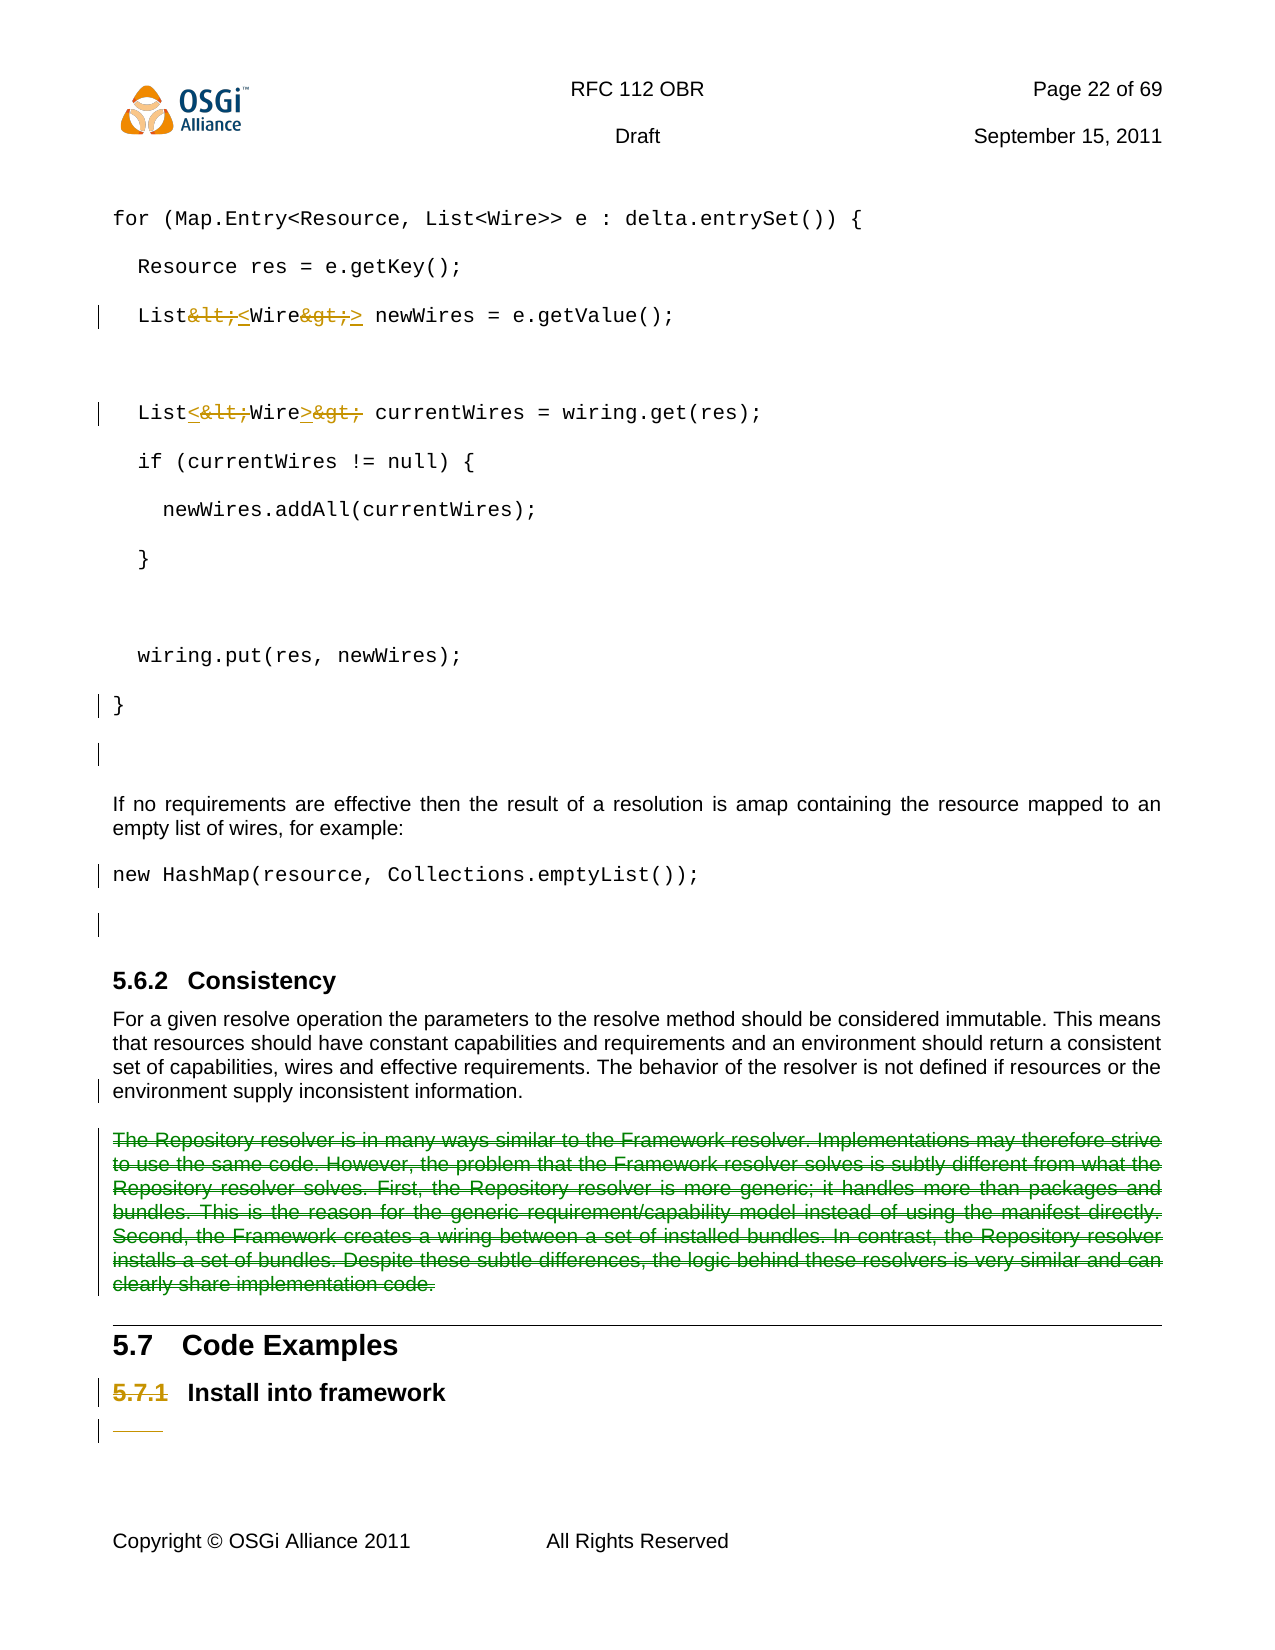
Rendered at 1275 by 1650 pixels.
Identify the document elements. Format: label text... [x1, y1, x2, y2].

text new HashMap(resource, Collections.emptyList()); [112, 864, 1162, 937]
text If no requirements are effective then the result of a resolution is amap containing the resource mapped to an empty list of wires, for example: [112, 791, 1162, 839]
text For a given resolve operation the parameters to the resolve method should be considered immutable. This means that resources should have constant capabilities and requirements and an environment should return a consistent set of capabilities, wires and effective requirements. The behavior of the resolver is not defined if resources or the environment supply inconsistent information. [112, 1216, 1162, 1237]
subtitle Consistency [112, 966, 1162, 994]
picture [113, 78, 257, 142]
subtitle Code Examples [112, 1326, 1162, 1361]
text For a given resolve operation the parameters to the resolve method should be considered immutable. This means that resources should have constant capabilities and requirements and an environment should return a consistent set of capabilities, wires and effective requirements. The behavior of the resolver is not defined if resources or the environment supply inconsistent information. [112, 1240, 1162, 1261]
text For a given resolve operation the parameters to the resolve method should be considered immutable. This means that resources should have constant capabilities and requirements and an environment should return a consistent set of capabilities, wires and effective requirements. The behavior of the resolver is not defined if resources or the environment supply inconsistent information. [112, 1192, 1162, 1213]
text List<Wire> currentWires = wiring.get(res); [112, 402, 1162, 426]
text for (Map.Entry<Resource, List<Wire>> e : delta.entrySet()) { [112, 208, 1162, 231]
text } [112, 694, 1162, 766]
text List<Wire> newWires = e.getValue(); [112, 305, 1162, 328]
text For a given resolve operation the parameters to the resolve method should be considered immutable. This means that resources should have constant capabilities and requirements and an environment should return a consistent set of capabilities, wires and effective requirements. The behavior of the resolver is not defined if resources or the environment supply inconsistent information. [112, 1168, 1162, 1189]
text newWires.addAll(currentWires); [112, 499, 1162, 523]
subtitle Install into framework [112, 1378, 1162, 1443]
text if (currentWires != null) { [112, 451, 1162, 474]
text Resource res = e.getKey(); [112, 256, 1162, 280]
text For a given resolve operation the parameters to the resolve method should be considered immutable. This means that resources should have constant capabilities and requirements and an environment should return a consistent set of capabilities, wires and effective requirements. The behavior of the resolver is not defined if resources or the environment supply inconsistent information. [112, 1144, 1162, 1165]
text For a given resolve operation the parameters to the resolve method should be considered immutable. This means that resources should have constant capabilities and requirements and an environment should return a consistent set of capabilities, wires and effective requirements. The behavior of the resolver is not defined if resources or the environment supply inconsistent information. [112, 1264, 1162, 1296]
text For a given resolve operation the parameters to the resolve method should be considered immutable. This means that resources should have constant capabilities and requirements and an environment should return a consistent set of capabilities, wires and effective requirements. The behavior of the resolver is not defined if resources or the environment supply inconsistent information. [112, 1007, 1162, 1141]
text wiring.put(res, newWires); [112, 645, 1162, 669]
text } [112, 548, 1162, 572]
